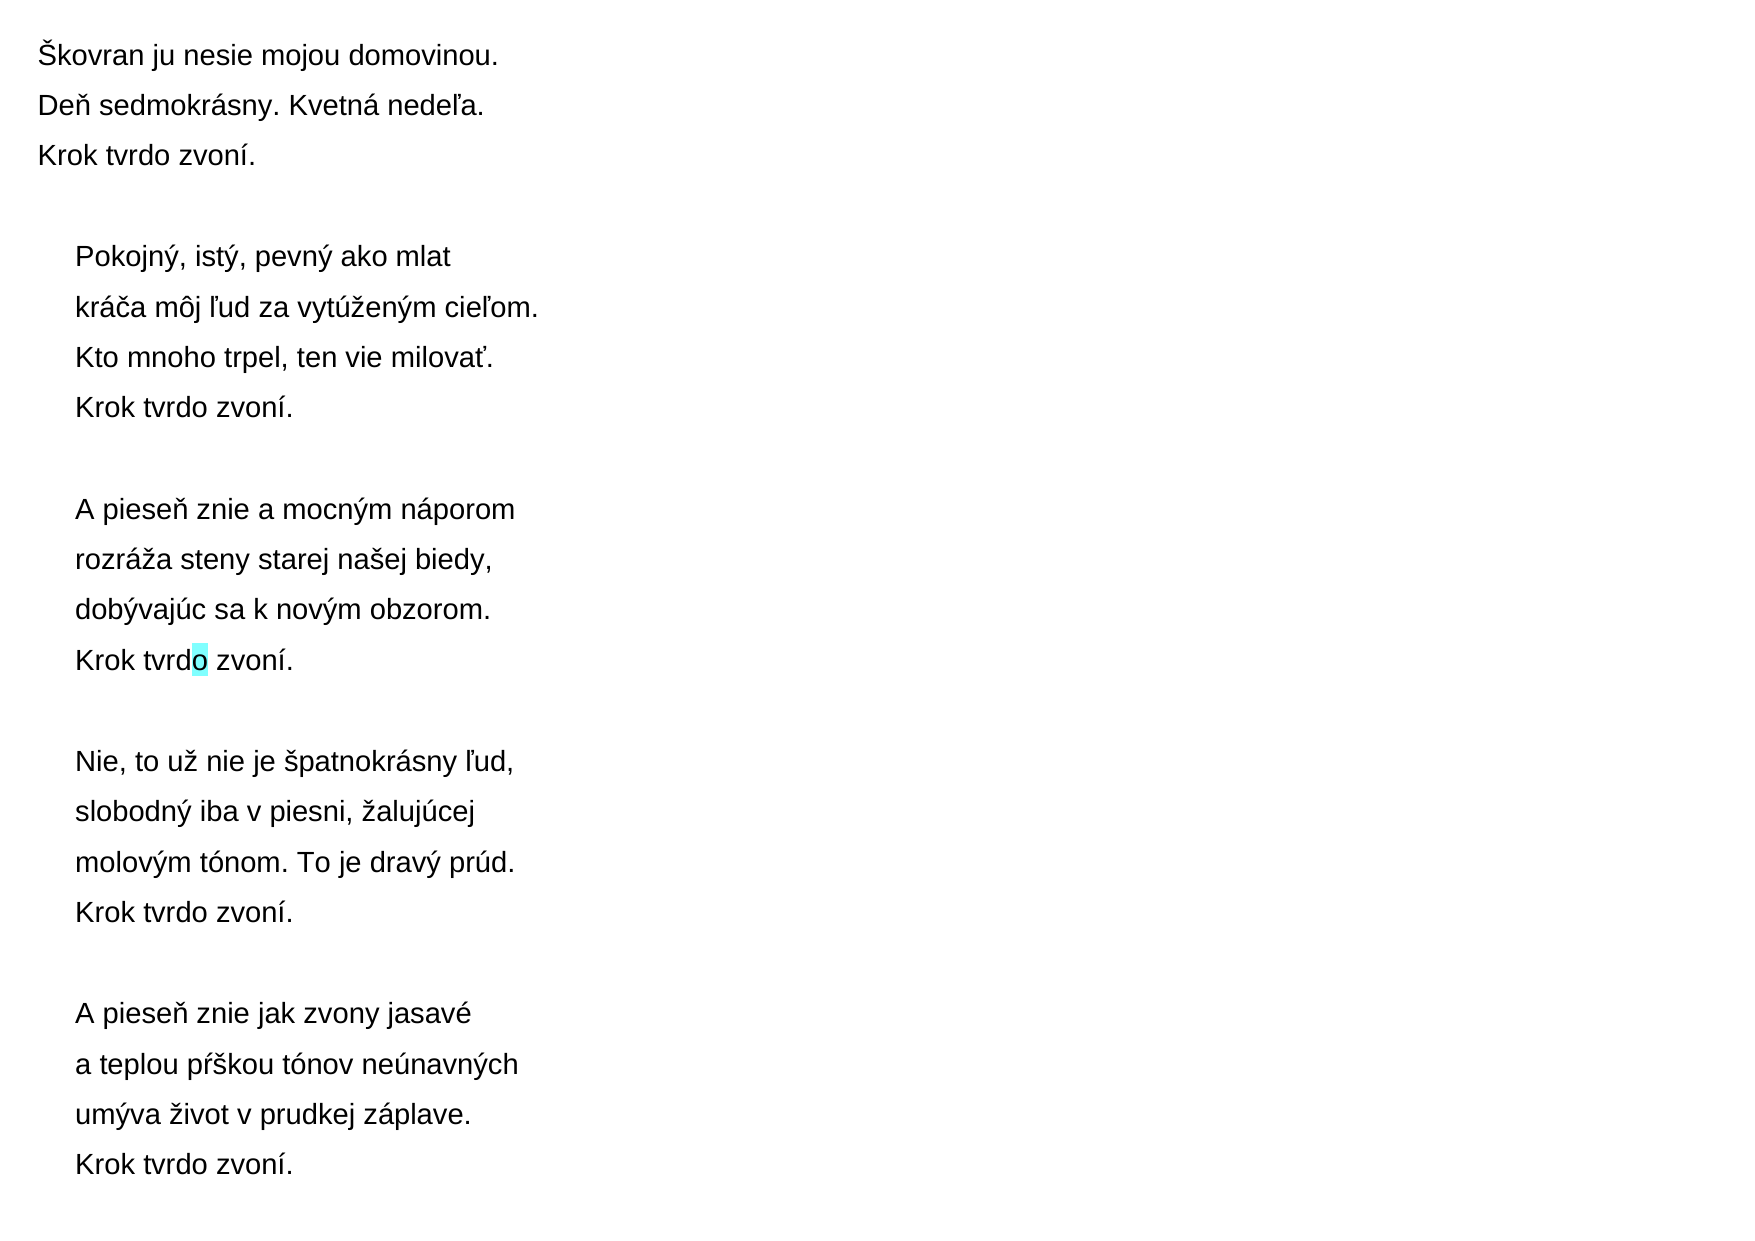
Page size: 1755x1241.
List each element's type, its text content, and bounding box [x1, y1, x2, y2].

text A pieseň znie jak zvony jasavé [37, 996, 1148, 1030]
text kráča môj ľud za vytúženým cieľom. [37, 290, 1148, 323]
text Krok tvrdo zvoní. [37, 643, 1148, 676]
text slobodný iba v piesni, žalujúcej [37, 794, 1148, 828]
text Kto mnoho trpel, ten vie milovať. [37, 340, 1148, 374]
text Pokojný, istý, pevný ako mlat [37, 239, 1148, 273]
text Deň sedmokrásny. Kvetná nedeľa. [37, 88, 1148, 121]
text Krok tvrdo zvoní. [37, 138, 1148, 172]
text a teplou pŕškou tónov neúnavných [37, 1047, 1148, 1080]
text Nie, to už nie je špatnokrásny ľud, [37, 744, 1148, 778]
text Krok tvrdo zvoní. [37, 390, 1148, 424]
text Krok tvrdo zvoní. [37, 895, 1148, 928]
text umýva život v prudkej záplave. [37, 1097, 1148, 1131]
text Krok tvrdo zvoní. [37, 1147, 1148, 1181]
text Škovran ju nesie mojou domovinou. [37, 37, 1148, 71]
text molovým tónom. To je dravý prúd. [37, 845, 1148, 878]
text rozráža steny starej našej biedy, [37, 542, 1148, 576]
text dobývajúc sa k novým obzorom. [37, 592, 1148, 626]
text A pieseň znie a mocným náporom [37, 492, 1148, 525]
